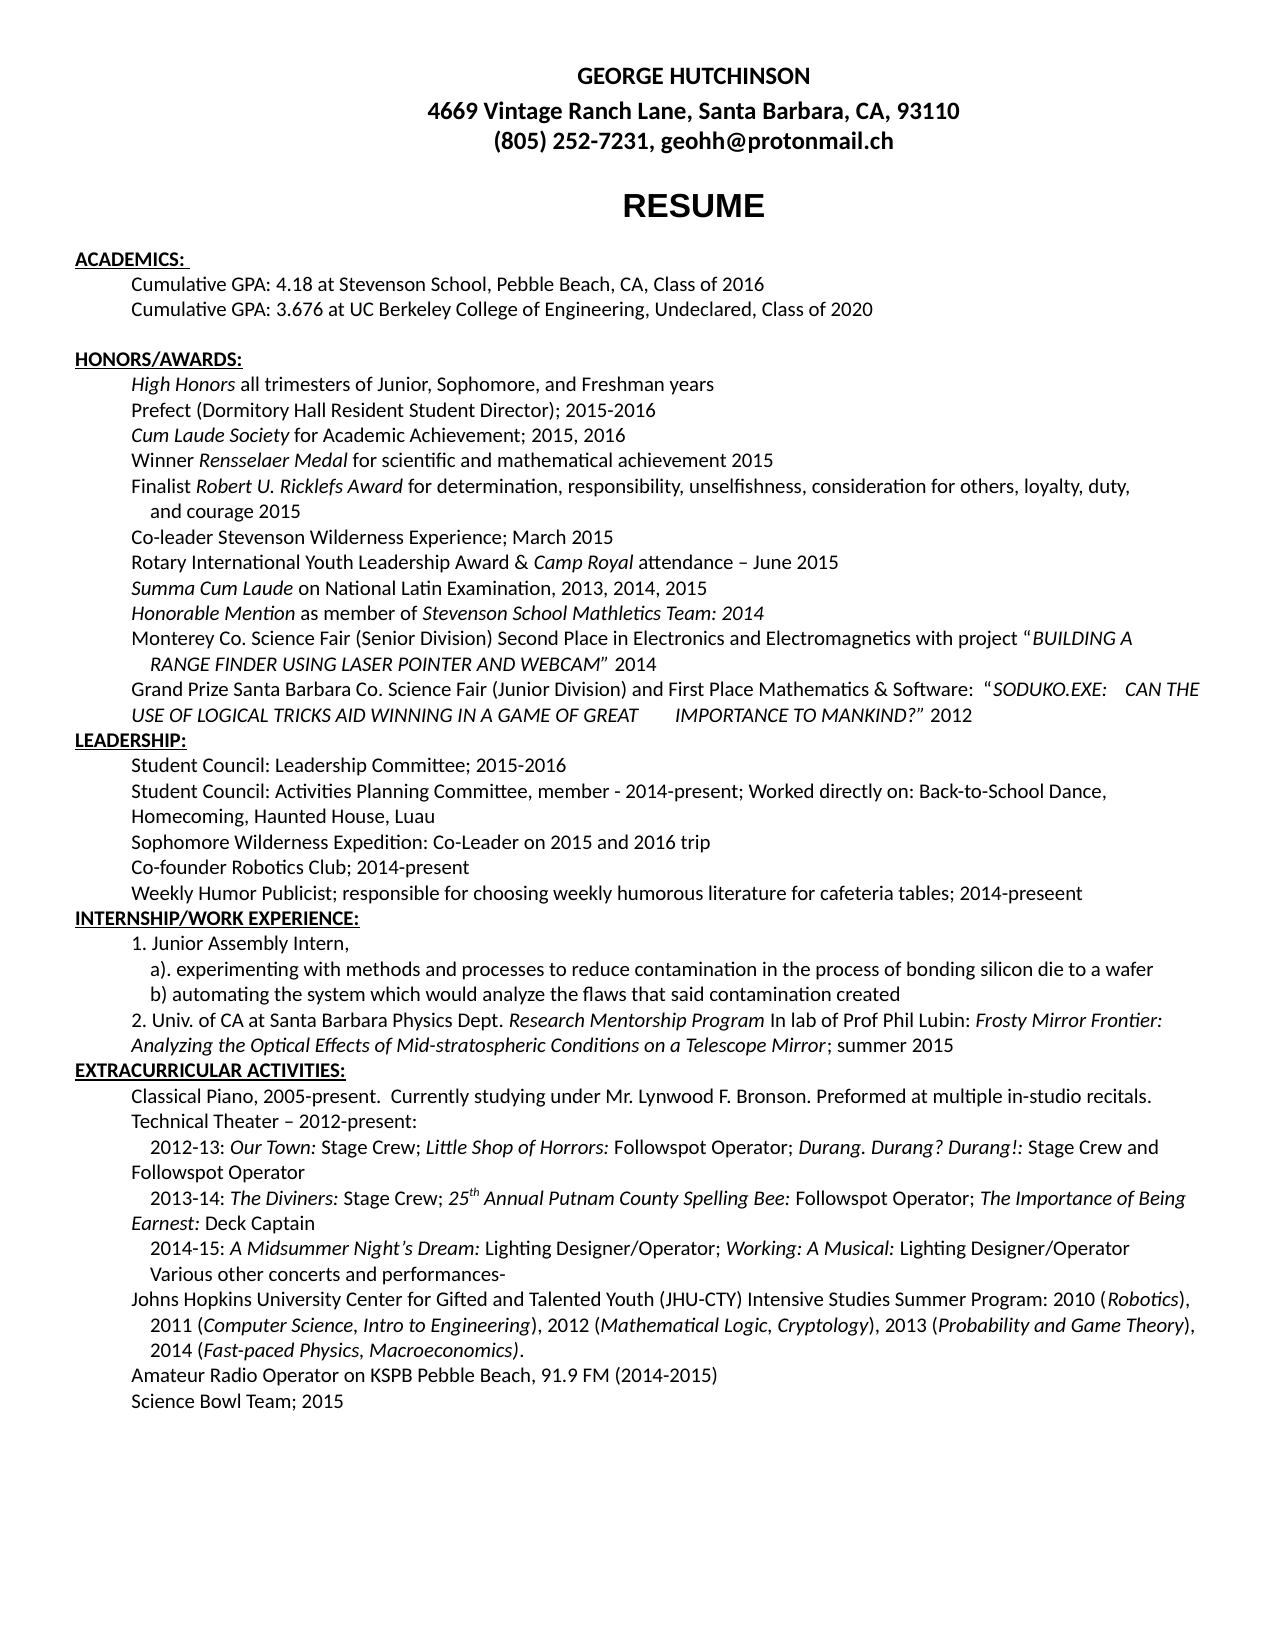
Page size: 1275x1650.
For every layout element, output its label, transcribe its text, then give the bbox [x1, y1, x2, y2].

text INTERNSHIP/WORK EXPERIENCE: [75, 905, 1200, 931]
text Technical Theater – 2012-present: [19, 1108, 1200, 1134]
text Cum Laude Society for Academic Achievement; 2015, 2016 [19, 422, 1200, 448]
text 2012-13: Our Town: Stage Crew; Little Shop of Horrors: Followspot Operator; Durang. Durang? Durang!: Stage Crew and Followspot Operator [19, 1134, 1200, 1185]
text Monterey Co. Science Fair (Senior Division) Second Place in Electronics and Electromagnetics with project “BUILDING A RANGE FINDER USING LASER POINTER AND WEBCAM” 2014 [19, 626, 1200, 676]
text 2014-15: A Midsummer Night’s Dream: Lighting Designer/Operator; Working: A Musical: Lighting Designer/Operator [19, 1236, 1200, 1261]
text Cumulative GPA: 4.18 at Stevenson School, Pebble Beach, CA, Class of 2016 [19, 271, 1200, 297]
text Winner Rensselaer Medal for scientific and mathematical achievement 2015 [19, 448, 1200, 473]
text Co-leader Stevenson Wilderness Experience; March 2015 [19, 524, 1200, 549]
text LEADERSHIP: [75, 727, 1200, 753]
text 2013-14: The Diviners: Stage Crew; 25th Annual Putnam County Spelling Bee: Followspot Operator; The Importance of Being Earnest: Deck Captain [19, 1185, 1200, 1236]
text (805) 252-7231, geohh@protonmail.ch [187, 126, 1200, 156]
text Amateur Radio Operator on KSPB Pebble Beach, 91.9 FM (2014-2015) [19, 1363, 1200, 1388]
text Co-founder Robotics Club; 2014-present [19, 854, 1200, 880]
text Classical Piano, 2005-present. Currently studying under Mr. Lynwood F. Bronson. Preformed at multiple in-studio recitals. [19, 1083, 1200, 1108]
list Science Bowl Team; 2015 [19, 1388, 1200, 1413]
text Student Council: Leadership Committee; 2015-2016 [19, 753, 1200, 778]
text Prefect (Dormitory Hall Resident Student Director); 2015-2016 [19, 397, 1200, 422]
text Finalist Robert U. Ricklefs Award for determination, responsibility, unselfishness, consideration for others, loyalty, duty, and courage 2015 [19, 473, 1200, 524]
text a). experimenting with methods and processes to reduce contamination in the process of bonding silicon die to a wafer b) automating the system which would analyze the flaws that said contamination created [19, 956, 1200, 1007]
text Various other concerts and performances- [19, 1261, 1200, 1286]
text Honorable Mention as member of Stevenson School Mathletics Team: 2014 [19, 600, 1200, 626]
text Summa Cum Laude on National Latin Examination, 2013, 2014, 2015 [19, 575, 1200, 600]
text Cumulative GPA: 3.676 at UC Berkeley College of Engineering, Undeclared, Class of 2020 [75, 297, 1200, 322]
text Weekly Humor Publicist; responsible for choosing weekly humorous literature for cafeteria tables; 2014-preseent [19, 880, 1200, 905]
text 4669 Vintage Ranch Lane, Santa Barbara, CA, 93110 [187, 95, 1200, 126]
text Johns Hopkins University Center for Gifted and Talented Youth (JHU-CTY) Intensive Studies Summer Program: 2010 (Robotics), 2011 (Computer Science, Intro to Engineering), 2012 (Mathematical Logic, Cryptology), 2013 (Probability and Game Theory), 2014 (Fast-paced Physics, Macroeconomics). [19, 1286, 1200, 1363]
text 1. Junior Assembly Intern, [19, 931, 1200, 956]
text EXTRACURRICULAR ACTIVITIES: [75, 1058, 1200, 1083]
text Student Council: Activities Planning Committee, member - 2014-present; Worked directly on: Back-to-School Dance, Homecoming, Haunted House, Luau [19, 778, 1200, 829]
text RESUME [187, 187, 1200, 225]
text Rotary International Youth Leadership Award & Camp Royal attendance – June 2015 [19, 549, 1200, 575]
text Sophomore Wilderness Expedition: Co-Leader on 2015 and 2016 trip [19, 829, 1200, 854]
text GEORGE HUTCHINSON [187, 60, 1200, 91]
text 2. Univ. of CA at Santa Barbara Physics Dept. Research Mentorship Program In lab of Prof Phil Lubin: Frosty Mirror Frontier: Analyzing the Optical Effects of Mid-stratospheric Conditions on a Telescope Mirror; summer 2015 [19, 1007, 1200, 1058]
text ACADEMICS: [75, 246, 1200, 271]
text HONORS/AWARDS: [75, 346, 1200, 371]
text Grand Prize Santa Barbara Co. Science Fair (Junior Division) and First Place Mathematics & Software: “SODUKO.EXE: CAN THE USE OF LOGICAL TRICKS AID WINNING IN A GAME OF GREAT IMPORTANCE TO MANKIND?” 2012 [19, 676, 1200, 727]
text High Honors all trimesters of Junior, Sophomore, and Freshman years [19, 371, 1200, 397]
